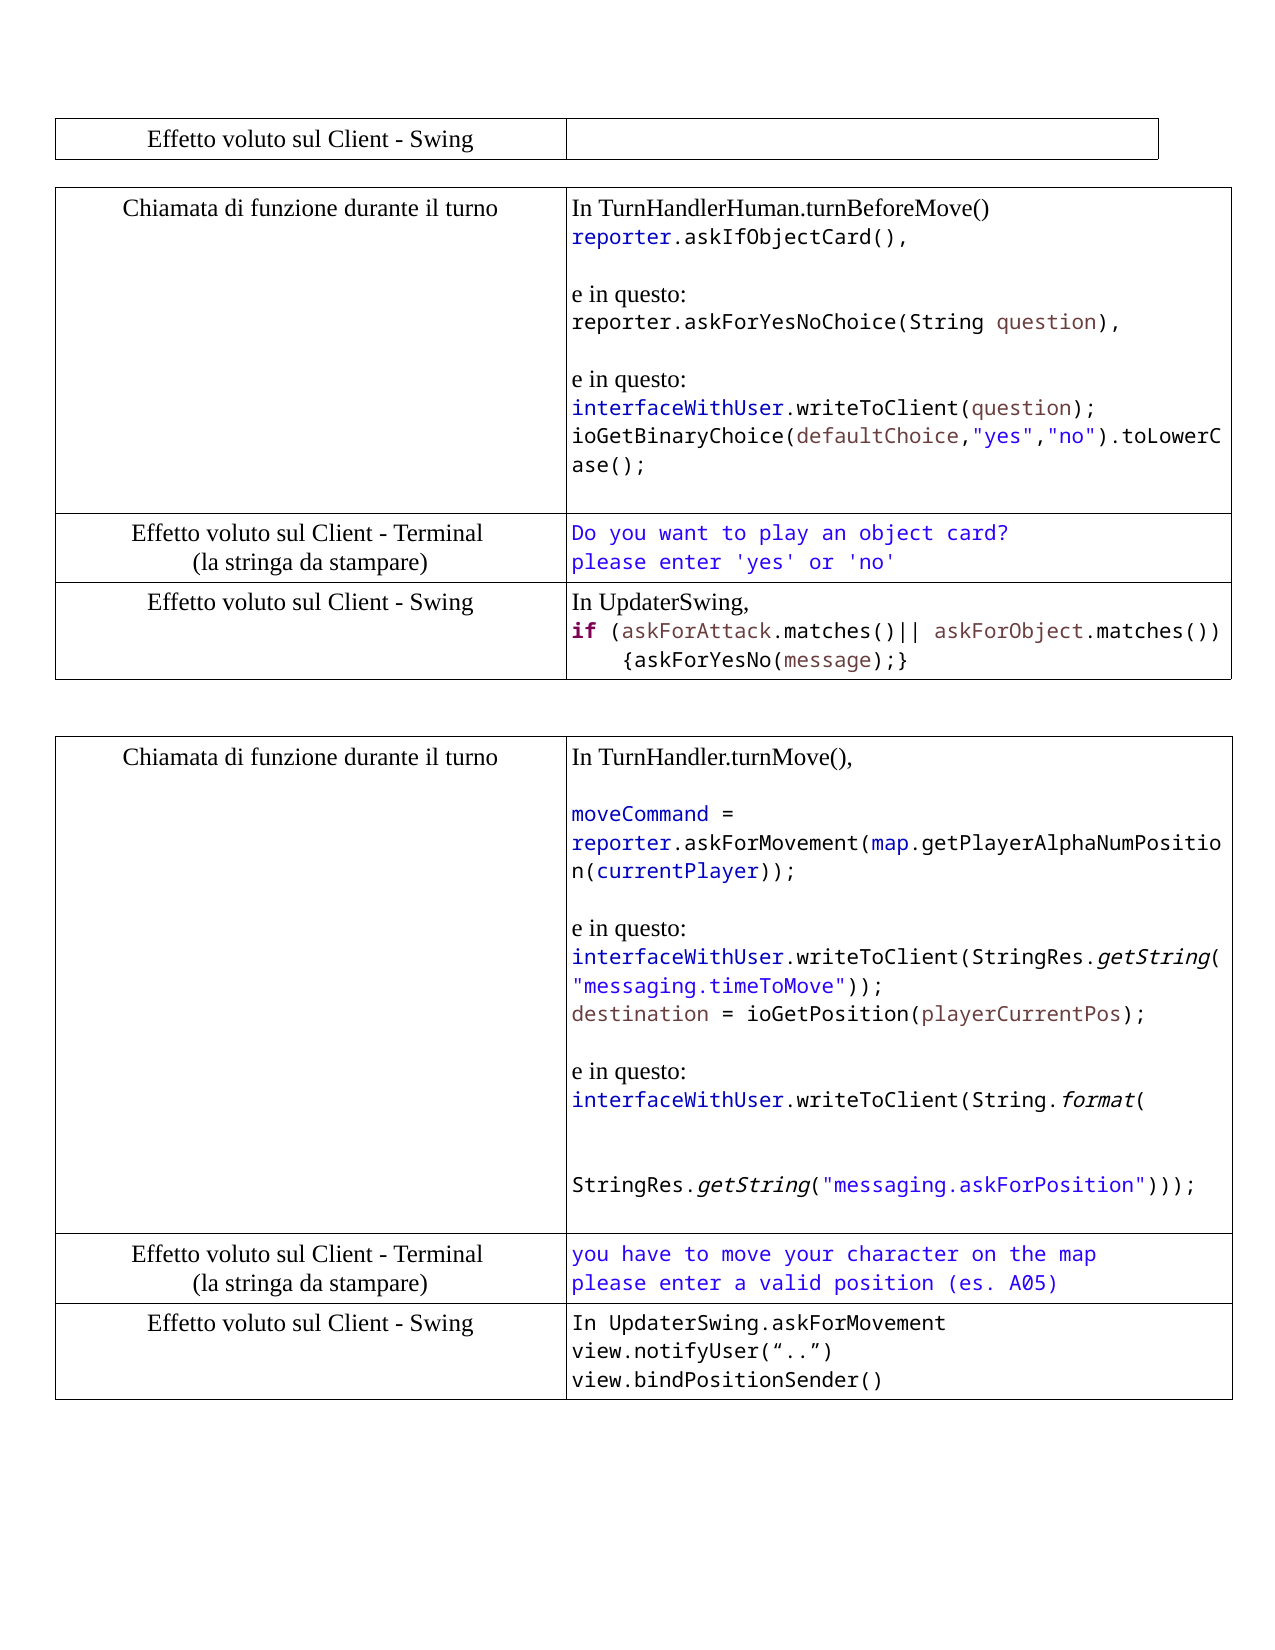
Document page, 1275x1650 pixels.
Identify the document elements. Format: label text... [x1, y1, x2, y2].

table_header In TurnHandler.turnMove(), moveCommand = reporter.askForMovement(map.getPlayerAlphaNumPosition(currentPlayer)); e in questo: interfaceWithUser.writeToClient(StringRes.getString("messaging.timeToMove")); destination = ioGetPosition(playerCurrentPos); e in questo: interfaceWithUser.writeToClient(String.format( StringRes.getString("messaging.askForPosition"))); [567, 737, 1232, 1233]
table_cell Effetto voluto sul Client - Terminal (la stringa da stampare) [56, 1234, 566, 1302]
table_cell Effetto voluto sul Client - Swing [56, 119, 566, 158]
table_cell Do you want to play an object card? please enter 'yes' or 'no' [567, 514, 1231, 582]
table_cell [567, 119, 1158, 158]
table_cell Effetto voluto sul Client - Swing [56, 583, 566, 679]
table_header In TurnHandlerHuman.turnBeforeMove() reporter.askIfObjectCard(), e in questo: reporter.askForYesNoChoice(String question), e in questo: interfaceWithUser.writeToClient(question); ioGetBinaryChoice(defaultChoice,"yes","no").toLowerCase(); [567, 188, 1231, 513]
table_header Chiamata di funzione durante il turno [56, 737, 566, 1233]
table_cell In UpdaterSwing.askForMovement view.notifyUser(“..”) view.bindPositionSender() [567, 1304, 1232, 1399]
table_cell Effetto voluto sul Client - Terminal (la stringa da stampare) [56, 514, 566, 582]
table_cell you have to move your character on the map please enter a valid position (es. A05) [567, 1234, 1232, 1302]
table_cell Effetto voluto sul Client - Swing [56, 1304, 566, 1399]
table_header Chiamata di funzione durante il turno [56, 188, 566, 513]
table_cell In UpdaterSwing, if (askForAttack.matches()|| askForObject.matches()) {askForYesNo(message);} [567, 583, 1231, 679]
